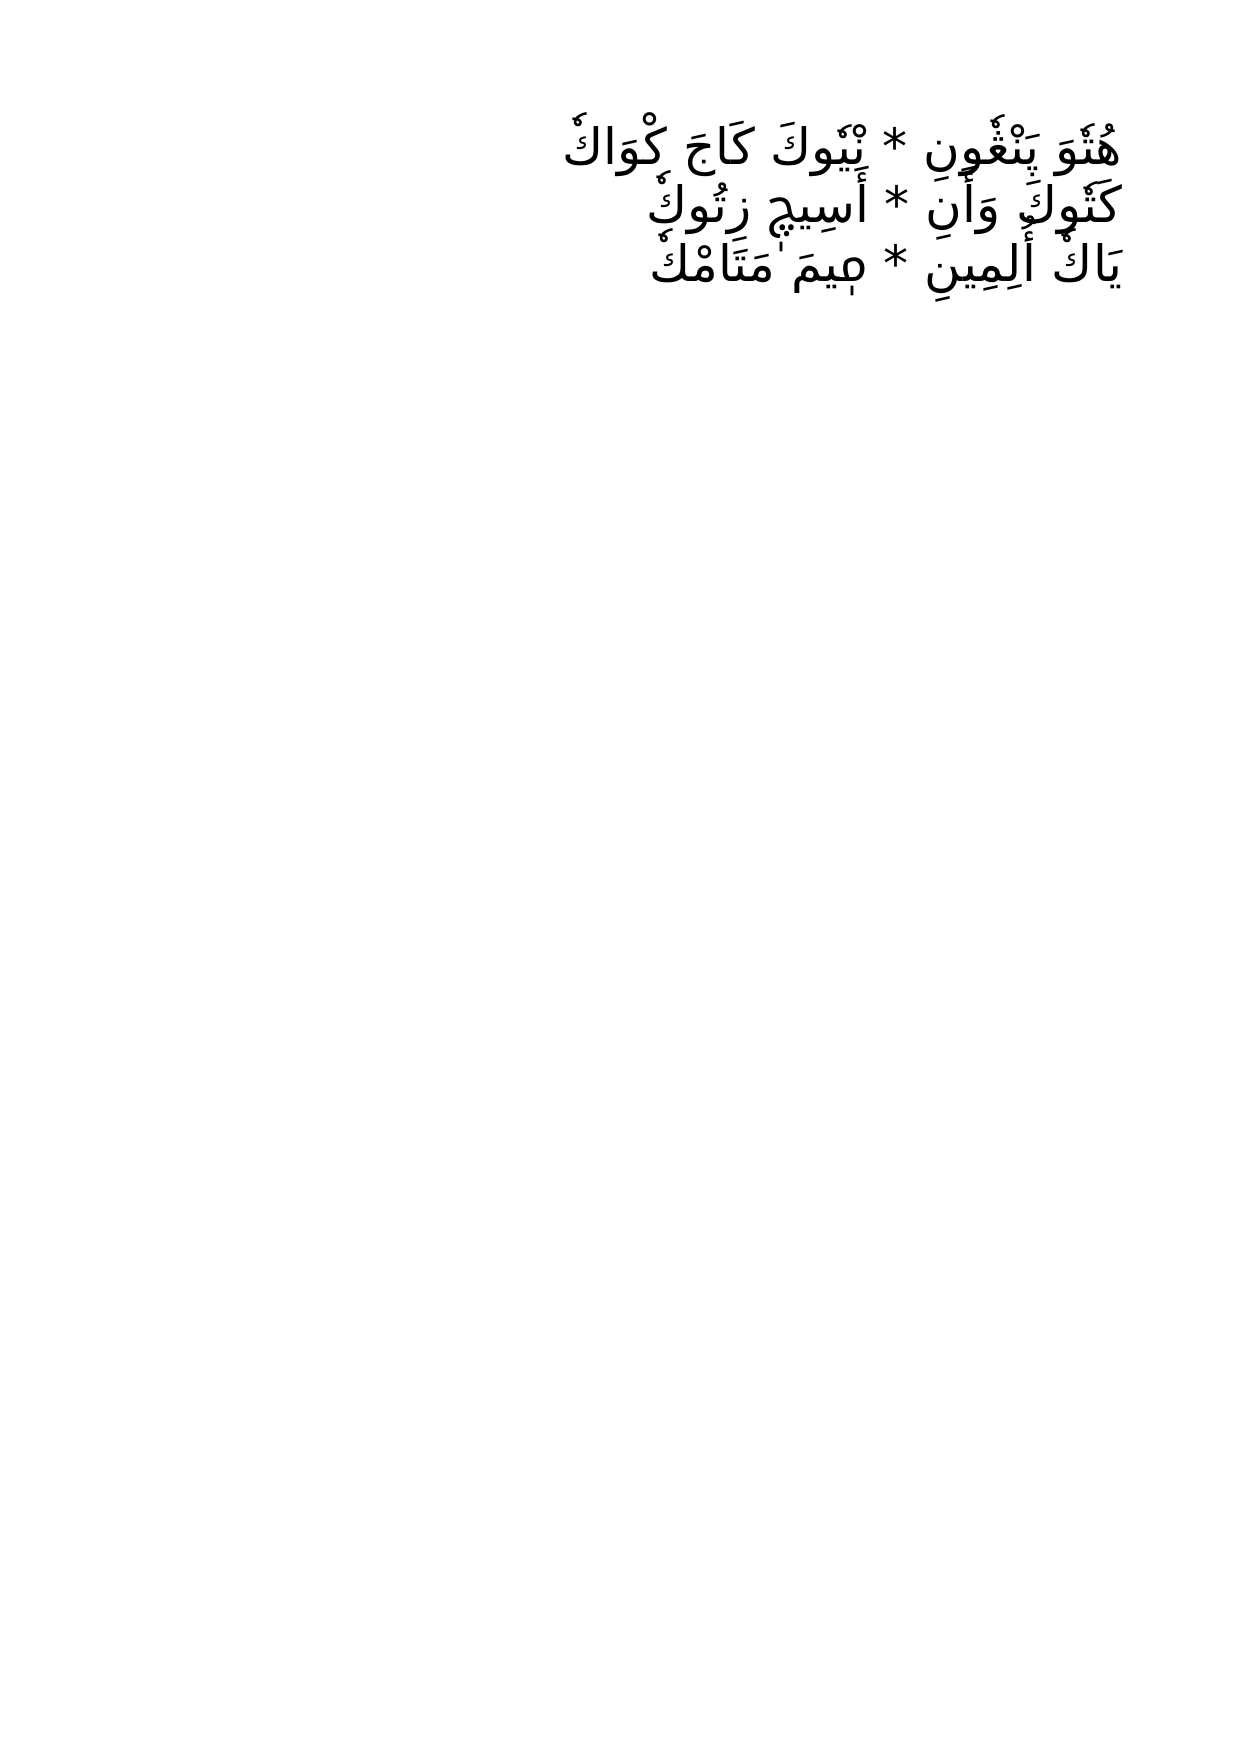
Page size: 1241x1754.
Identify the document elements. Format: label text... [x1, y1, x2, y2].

text كَتٗوكَ وَأَنِ * أَسِيچٖ زِتُوكٗ [118, 176, 1122, 234]
text هُتٗوَ پَنْڠٗونِ * نْيٗوكَ كَاجَ كْوَاكٗ [118, 118, 1122, 176]
text يَاكٗ أُلِمِينِ * مٖيمَ مَتَامْكٗ [118, 234, 1122, 293]
